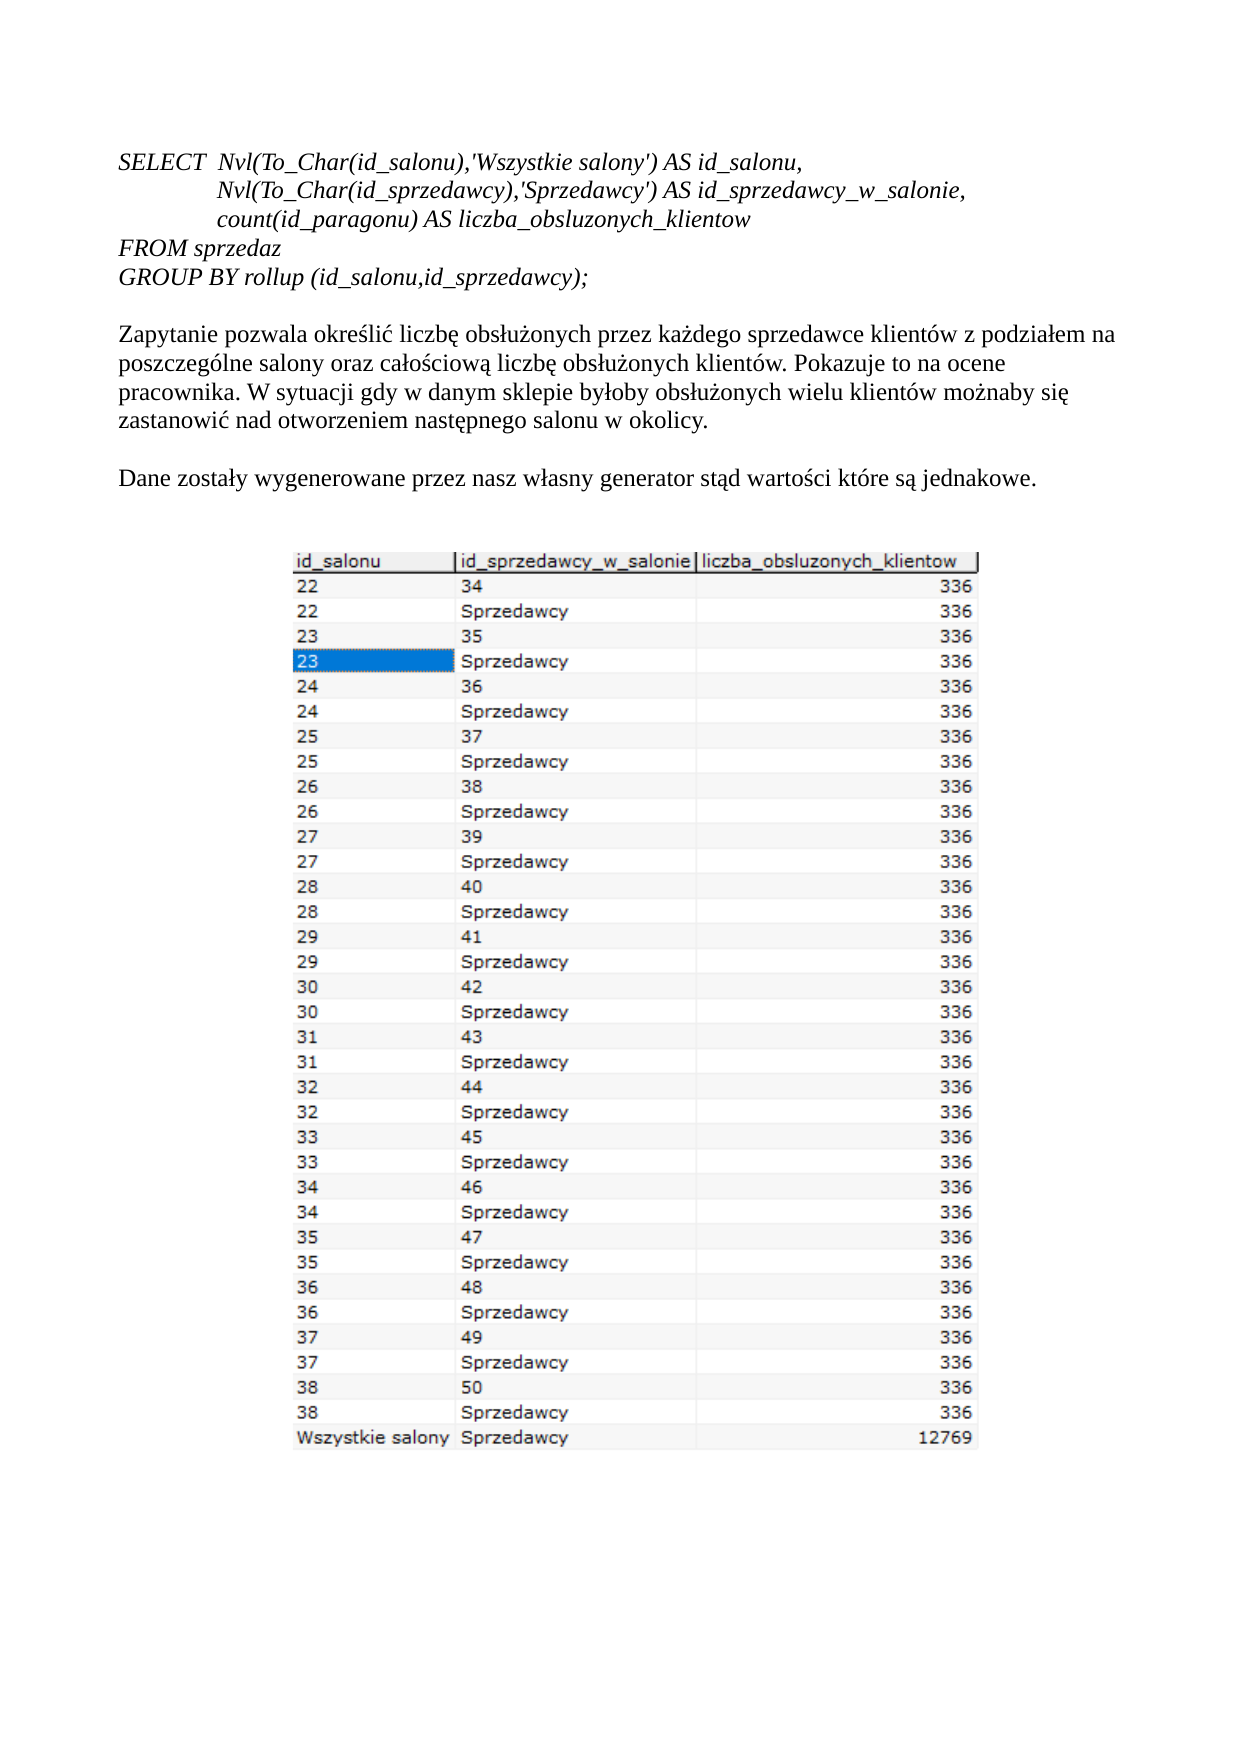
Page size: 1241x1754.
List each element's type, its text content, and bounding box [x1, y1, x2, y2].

text SELECT Nvl(To_Char(id_salonu),'Wszystkie salony') AS id_salonu, [118, 147, 1122, 176]
text count(id_paragonu) AS liczba_obsluzonych_klientow [118, 204, 1122, 233]
text Dane zostały wygenerowane przez nasz własny generator stąd wartości które są jednakowe. [118, 463, 1122, 492]
text FROM sprzedaz [118, 233, 1122, 262]
text Zapytanie pozwala określić liczbę obsłużonych przez każdego sprzedawce klientów z podziałem na poszczególne salony oraz całościową liczbę obsłużonych klientów. Pokazuje to na ocene pracownika. W sytuacji gdy w danym sklepie byłoby obsłużonych wielu klientów możnaby się zastanowić nad otworzeniem następnego salonu w okolicy. [118, 319, 1122, 434]
text GROUP BY rollup (id_salonu,id_sprzedawcy); [118, 262, 1122, 291]
picture [292, 552, 979, 1458]
text Nvl(To_Char(id_sprzedawcy),'Sprzedawcy') AS id_sprzedawcy_w_salonie, [118, 176, 1122, 204]
